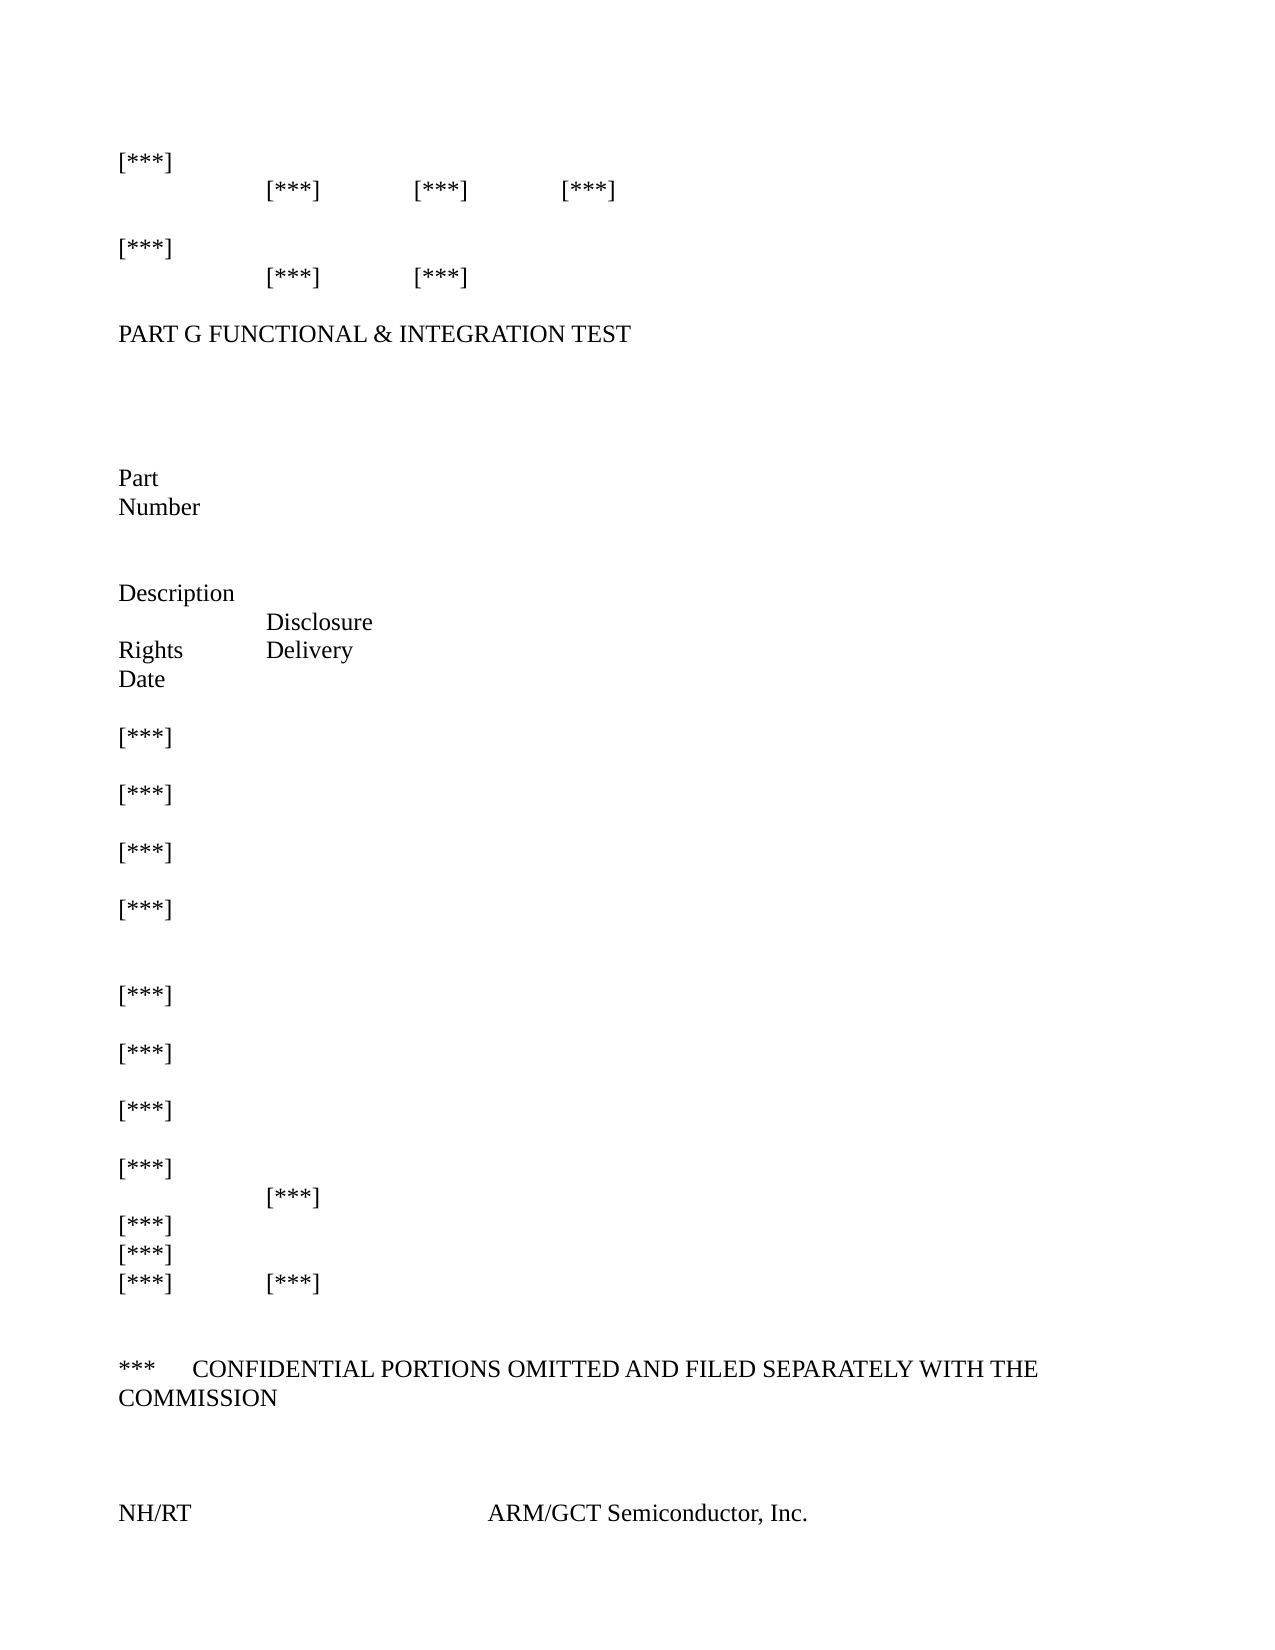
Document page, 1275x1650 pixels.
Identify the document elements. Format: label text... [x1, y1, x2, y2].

text [***] [118, 233, 1157, 262]
text Date [118, 664, 1157, 693]
text [***] [118, 1182, 1157, 1211]
text [***] [118, 147, 1157, 176]
text *** CONFIDENTIAL PORTIONS OMITTED AND FILED SEPARATELY WITH THE COMMISSION [118, 1354, 1157, 1412]
text Description [118, 578, 1157, 607]
text [***] [118, 981, 1157, 1009]
text [***] [118, 779, 1157, 808]
text Disclosure [118, 607, 1157, 636]
text [***] [118, 722, 1157, 751]
text Number [118, 492, 1157, 521]
text [***] [***] [118, 1268, 1157, 1297]
text [***] [***] [***] [118, 176, 1157, 204]
text [***] [118, 1096, 1157, 1124]
text [***] [118, 1211, 1157, 1239]
text NH/RT ARM/GCT Semiconductor, Inc. [118, 1498, 1157, 1527]
text [***] [***] [118, 262, 1157, 291]
text [***] [118, 894, 1157, 923]
text [***] [118, 1239, 1157, 1268]
text [***] [118, 1038, 1157, 1067]
text Rights Delivery [118, 636, 1157, 664]
text PART G FUNCTIONAL & INTEGRATION TEST [118, 319, 1157, 348]
text [***] [118, 1153, 1157, 1182]
text [***] [118, 837, 1157, 866]
text Part [118, 463, 1157, 492]
